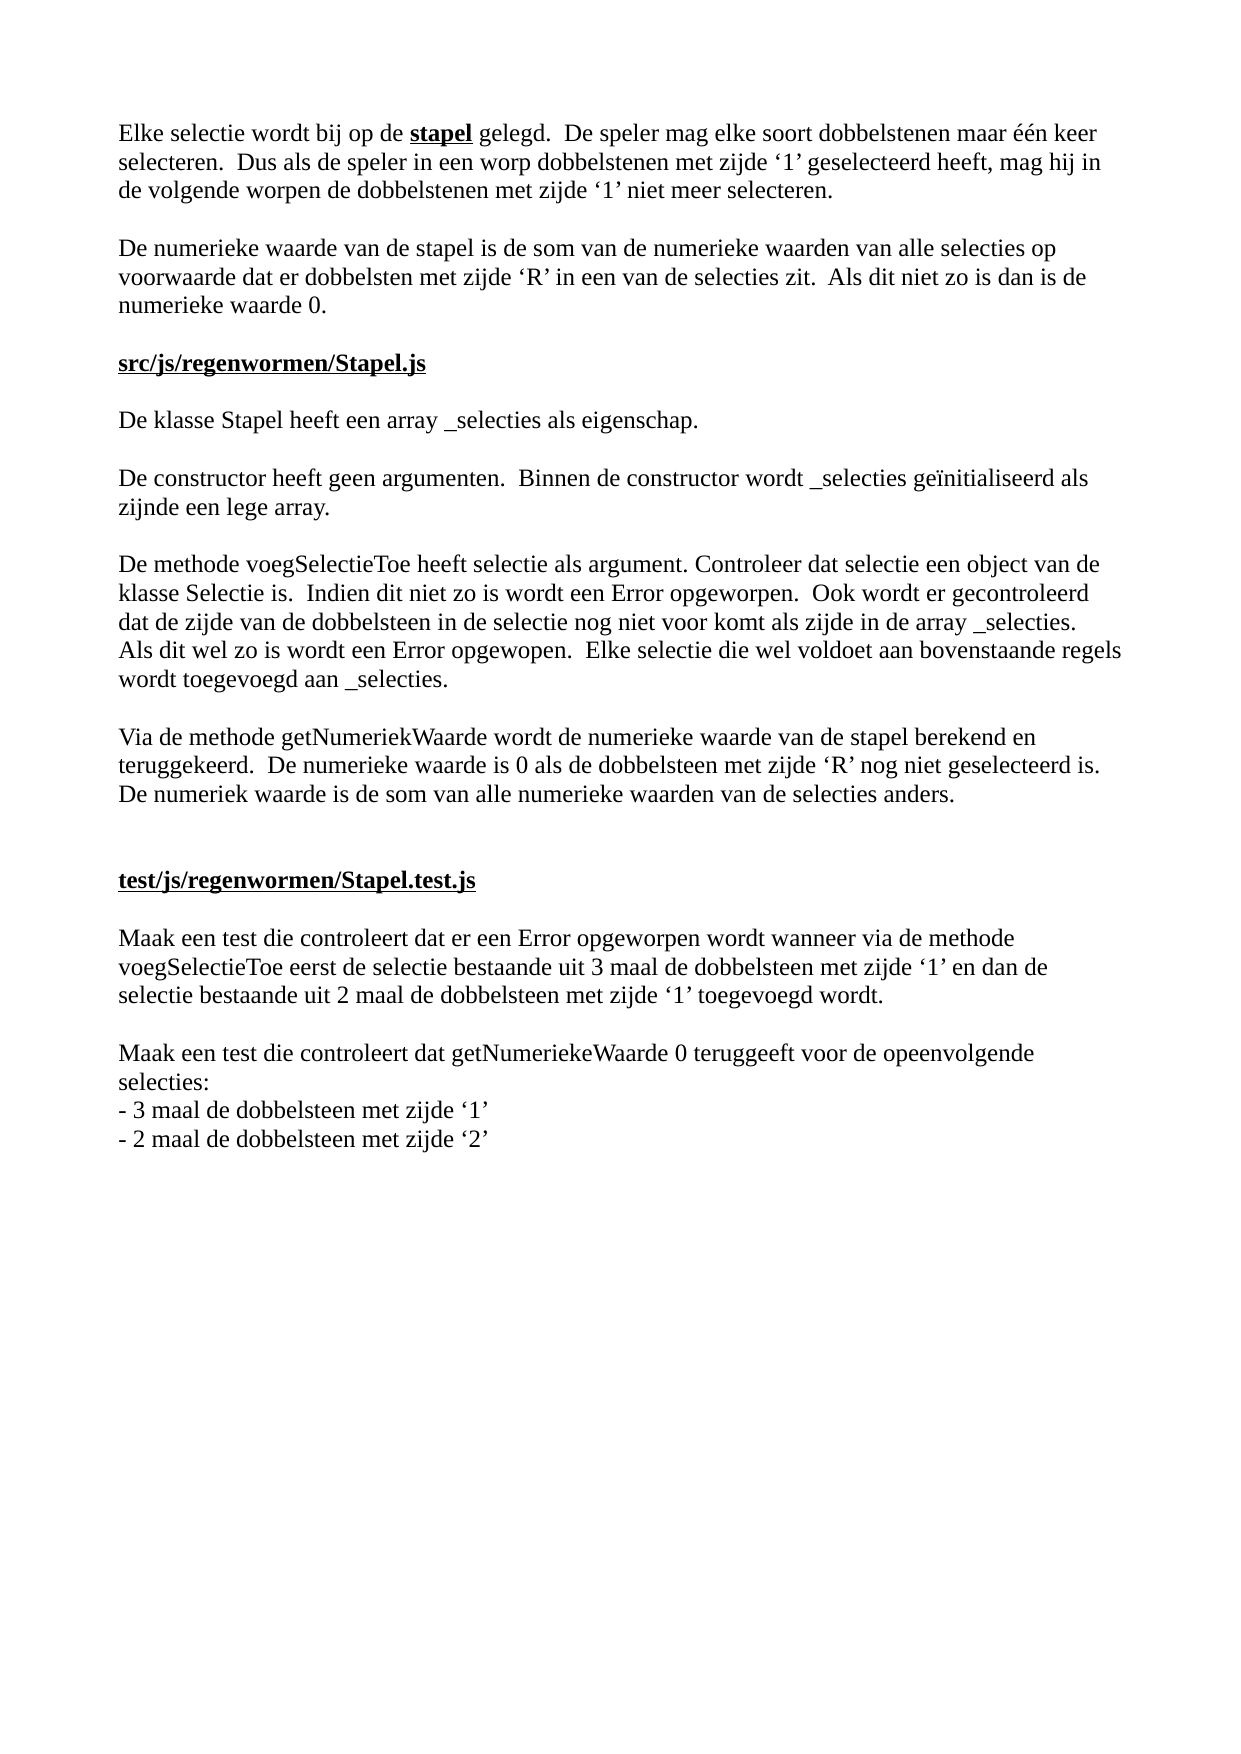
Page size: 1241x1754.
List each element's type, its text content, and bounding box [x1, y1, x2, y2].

text De numerieke waarde van de stapel is de som van de numerieke waarden van alle selecties op voorwaarde dat er dobbelsten met zijde ‘R’ in een van de selecties zit. Als dit niet zo is dan is de numerieke waarde 0. [118, 233, 1122, 319]
text Maak een test die controleert dat getNumeriekeWaarde 0 teruggeeft voor de opeenvolgende selecties: [118, 1038, 1122, 1096]
text src/js/regenwormen/Stapel.js [118, 348, 1122, 377]
text De constructor heeft geen argumenten. Binnen de constructor wordt _selecties geïnitialiseerd als zijnde een lege array. [118, 463, 1122, 521]
text De methode voegSelectieToe heeft selectie als argument. Controleer dat selectie een object van de klasse Selectie is. Indien dit niet zo is wordt een Error opgeworpen. Ook wordt er gecontroleerd dat de zijde van de dobbelsteen in de selectie nog niet voor komt als zijde in de array _selecties. Als dit wel zo is wordt een Error opgewopen. Elke selectie die wel voldoet aan bovenstaande regels wordt toegevoegd aan _selecties. [118, 549, 1122, 693]
text - 3 maal de dobbelsteen met zijde ‘1’ [118, 1096, 1122, 1124]
text De klasse Stapel heeft een array _selecties als eigenschap. [118, 406, 1122, 434]
text test/js/regenwormen/Stapel.test.js [118, 866, 1122, 894]
text Via de methode getNumeriekWaarde wordt de numerieke waarde van de stapel berekend en teruggekeerd. De numerieke waarde is 0 als de dobbelsteen met zijde ‘R’ nog niet geselecteerd is. De numeriek waarde is de som van alle numerieke waarden van de selecties anders. [118, 722, 1122, 808]
text - 2 maal de dobbelsteen met zijde ‘2’ [118, 1124, 1122, 1153]
text Elke selectie wordt bij op de stapel gelegd. De speler mag elke soort dobbelstenen maar één keer selecteren. Dus als de speler in een worp dobbelstenen met zijde ‘1’ geselecteerd heeft, mag hij in de volgende worpen de dobbelstenen met zijde ‘1’ niet meer selecteren. [118, 118, 1122, 204]
text Maak een test die controleert dat er een Error opgeworpen wordt wanneer via de methode voegSelectieToe eerst de selectie bestaande uit 3 maal de dobbelsteen met zijde ‘1’ en dan de selectie bestaande uit 2 maal de dobbelsteen met zijde ‘1’ toegevoegd wordt. [118, 923, 1122, 1009]
